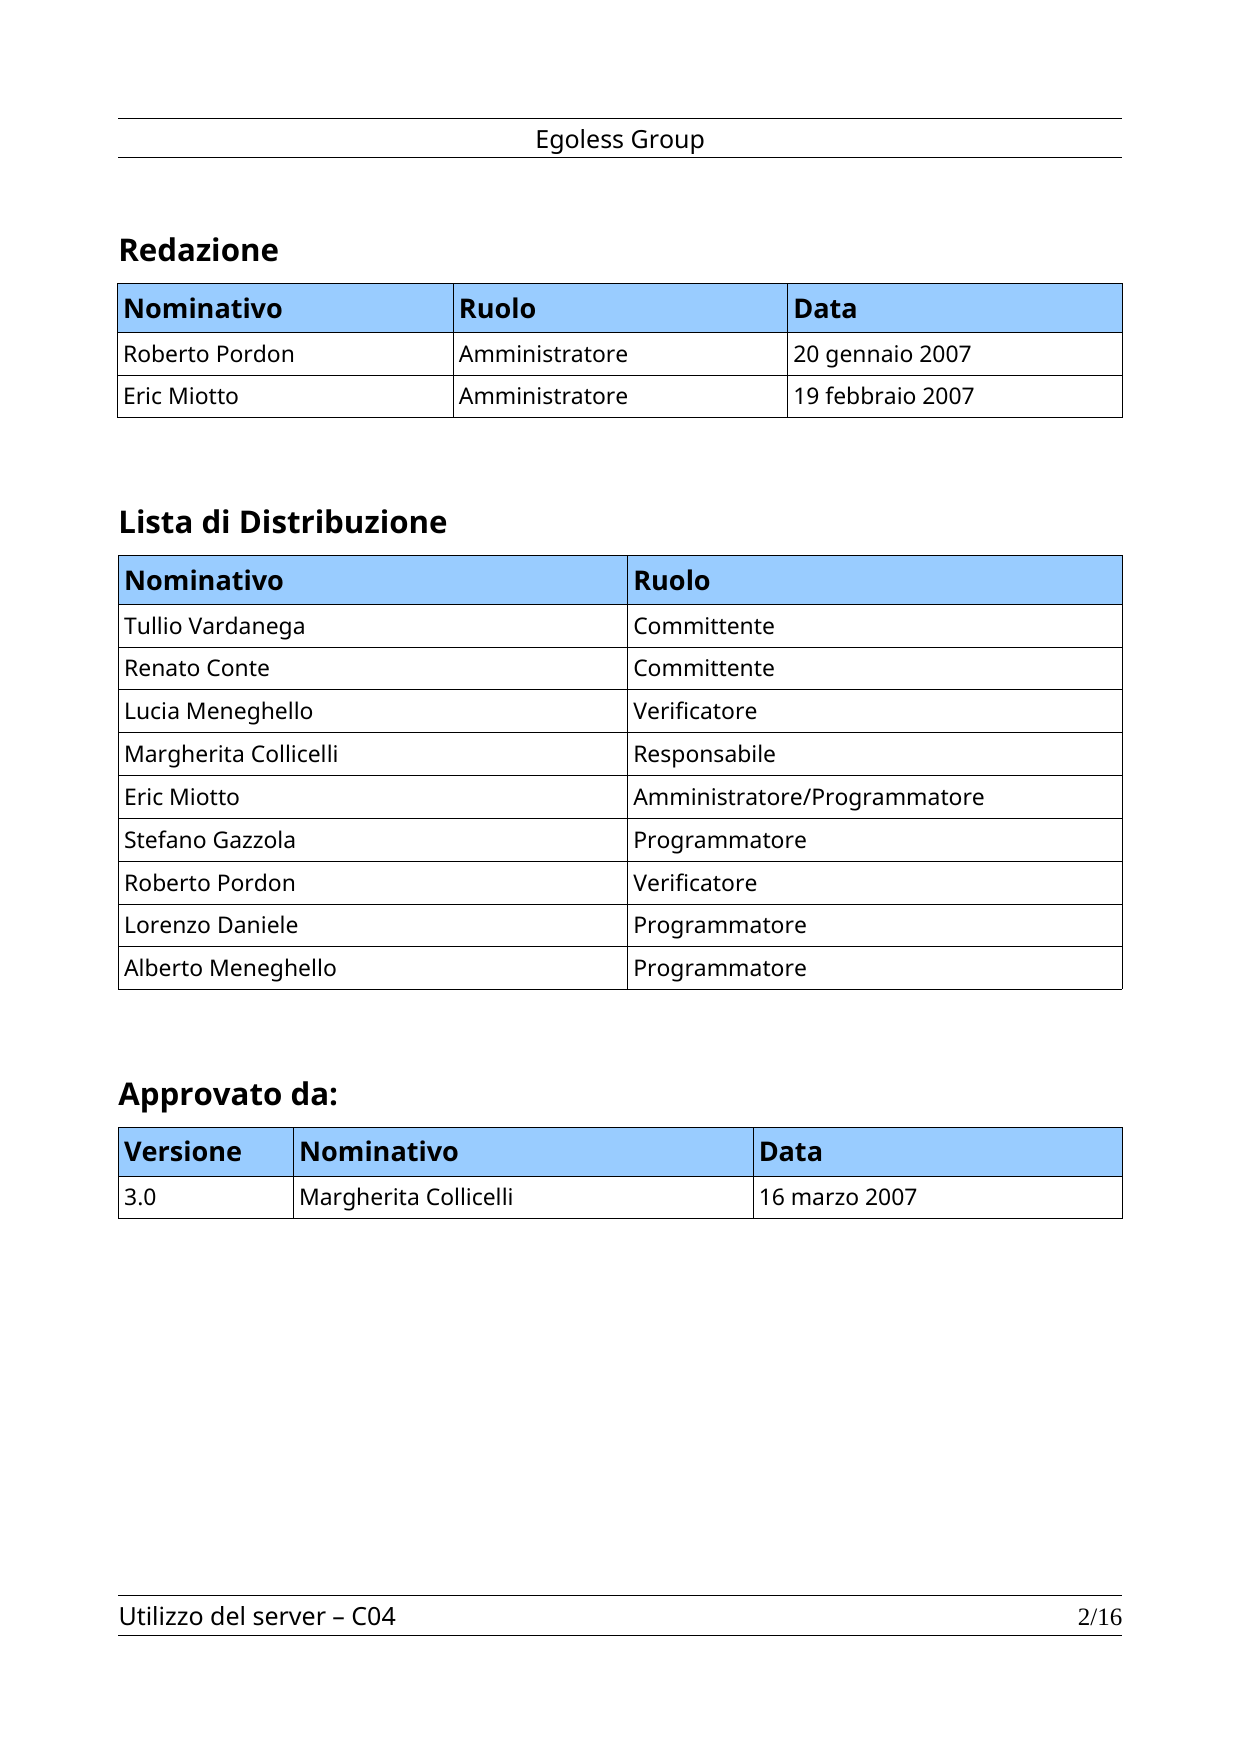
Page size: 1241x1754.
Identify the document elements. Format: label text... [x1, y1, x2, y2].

table_cell Tullio Vardanega [119, 605, 627, 647]
table_header Ruolo [628, 556, 1122, 604]
table_cell Roberto Pordon [118, 333, 453, 374]
table_header Nominativo [118, 284, 453, 332]
table_cell 16 marzo 2007 [754, 1177, 1122, 1218]
table_cell Alberto Meneghello [119, 947, 627, 989]
table_cell 3.0 [119, 1177, 293, 1218]
table_header Data [754, 1128, 1122, 1176]
table_cell Amministratore/Programmatore [628, 776, 1122, 818]
table_cell 20 gennaio 2007 [788, 333, 1122, 374]
text Lista di Distribuzione [118, 500, 1122, 543]
table_cell Lorenzo Daniele [119, 905, 627, 946]
table_header Ruolo [454, 284, 787, 332]
table_cell Responsabile [628, 733, 1122, 775]
table_cell Amministratore [454, 376, 787, 417]
text Approvato da: [118, 1072, 1122, 1114]
table_cell Committente [628, 605, 1122, 647]
table_cell Eric Miotto [118, 376, 453, 417]
table_header Nominativo [294, 1128, 753, 1176]
table_cell Amministratore [454, 333, 787, 374]
table_cell Eric Miotto [119, 776, 627, 818]
table_cell Programmatore [628, 819, 1122, 861]
table_header Versione [119, 1128, 293, 1176]
table_cell Committente [628, 648, 1122, 689]
table_cell Verificatore [628, 690, 1122, 732]
text Redazione [118, 228, 1122, 271]
table_header Nominativo [119, 556, 627, 604]
table_cell Programmatore [628, 947, 1122, 989]
table_cell Lucia Meneghello [119, 690, 627, 732]
table_cell Stefano Gazzola [119, 819, 627, 861]
table_cell Roberto Pordon [119, 862, 627, 903]
table_cell Margherita Collicelli [119, 733, 627, 775]
table_header Data [788, 284, 1122, 332]
table_cell 19 febbraio 2007 [788, 376, 1122, 417]
table_cell Renato Conte [119, 648, 627, 689]
table_cell Margherita Collicelli [294, 1177, 753, 1218]
table_cell Programmatore [628, 905, 1122, 946]
table_cell Verificatore [628, 862, 1122, 903]
